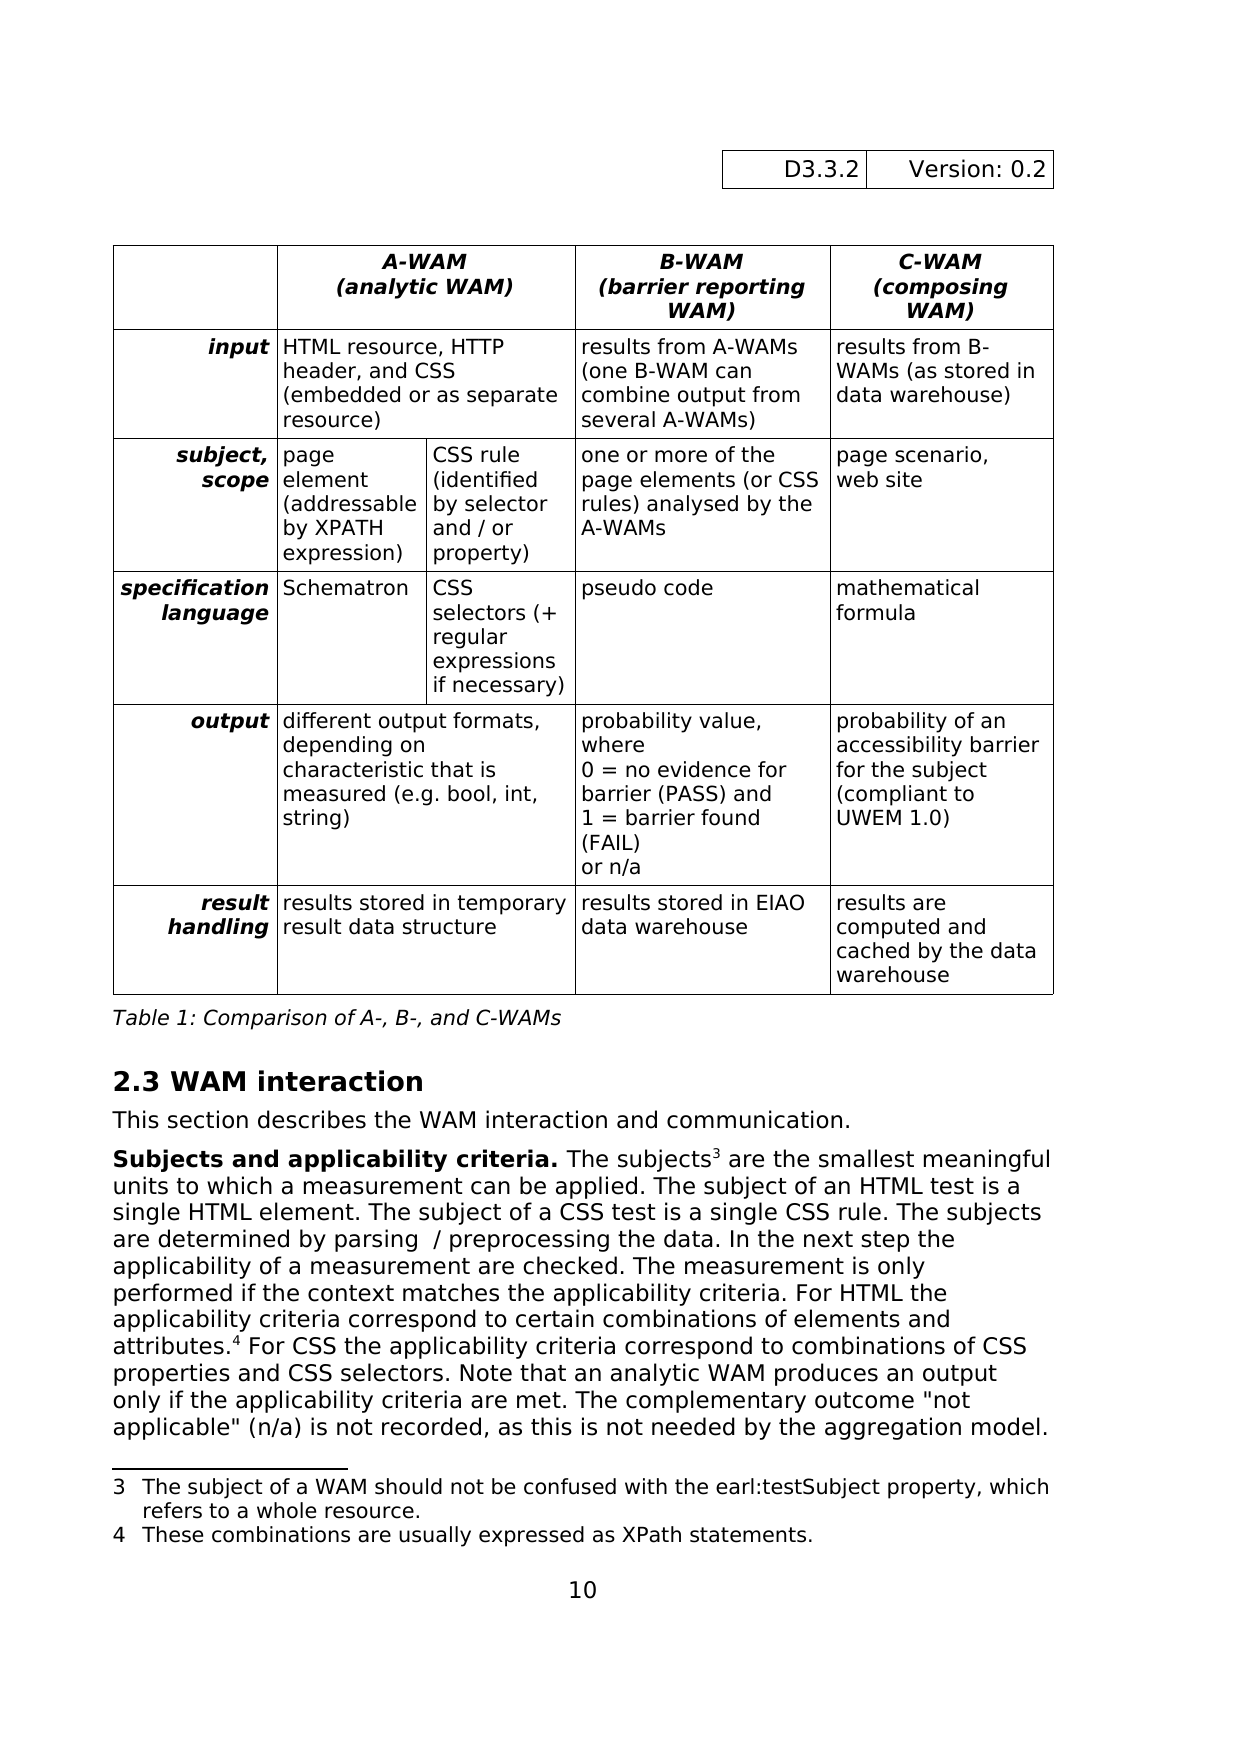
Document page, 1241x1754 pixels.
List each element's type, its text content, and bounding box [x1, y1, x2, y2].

table_cell results from A-WAMs (one B-WAM can combine output from several A-WAMs) [576, 330, 830, 438]
table_cell results from B-WAMs (as stored in data warehouse) [831, 330, 1053, 438]
table_cell Schematron [278, 572, 426, 704]
table_cell results are computed and cached by the data warehouse [831, 886, 1053, 994]
table_header A-WAM (analytic WAM) [278, 246, 575, 329]
text Table 1: Comparison of A-, B-, and C-WAMs [112, 1006, 1053, 1031]
table_cell CSS rule (identified by selector and / or property) [427, 439, 575, 571]
table_cell mathematical formula [831, 572, 1053, 704]
table_cell probability value, where 0 = no evidence for barrier (PASS) and 1 = barrier found (FAIL) or n/a [576, 705, 830, 885]
table_cell results stored in EIAO data warehouse [576, 886, 830, 994]
table_cell HTML resource, HTTP header, and CSS (embedded or as separate resource) [278, 330, 575, 438]
table_cell CSS selectors (+ regular expressions if necessary) [427, 572, 575, 704]
table_header B-WAM (barrier reporting WAM) [576, 246, 830, 329]
table_cell one or more of the page elements (or CSS rules) analysed by the A-WAMs [576, 439, 830, 571]
table_cell output [114, 705, 277, 885]
text These combinations are usually expressed as XPath statements. [112, 1523, 1053, 1548]
table_cell page element (addressable by XPATH expression) [278, 439, 426, 571]
table_cell subject, scope [114, 439, 277, 571]
text Subjects and applicability criteria. The subjects are the smallest meaningful units to which a measurement can be applied. The subject of an HTML test is a single HTML element. The subject of a CSS test is a single CSS rule. The subjects are determined by parsing / preprocessing the data. In the next step the applicability of a measurement are checked. The measurement is only performed if the context matches the applicability criteria. For HTML the applicability criteria correspond to certain combinations of elements and attributes. For CSS the applicability criteria correspond to combinations of CSS properties and CSS selectors. Note that an analytic WAM produces an output only if the applicability criteria are met. The complementary outcome "not applicable" (n/a) is not recorded, as this is not needed by the aggregation model. [112, 1146, 1053, 1441]
table_cell results stored in temporary result data structure [278, 886, 575, 994]
table_cell input [114, 330, 277, 438]
table_cell specification language [114, 572, 277, 704]
table_cell result handling [114, 886, 277, 994]
text The subject of a WAM should not be confused with the earl:testSubject property, which refers to a whole resource. [112, 1475, 1053, 1523]
table_header [114, 246, 277, 329]
text This section describes the WAM interaction and communication. [112, 1107, 1053, 1133]
subtitle WAM interaction [112, 1067, 1053, 1098]
table_cell probability of an accessibility barrier for the subject (compliant to UWEM 1.0) [831, 705, 1053, 885]
table_cell different output formats, depending on characteristic that is measured (e.g. bool, int, string) [278, 705, 575, 885]
table_cell pseudo code [576, 572, 830, 704]
table_cell page scenario, web site [831, 439, 1053, 571]
table_header C-WAM (composing WAM) [831, 246, 1053, 329]
